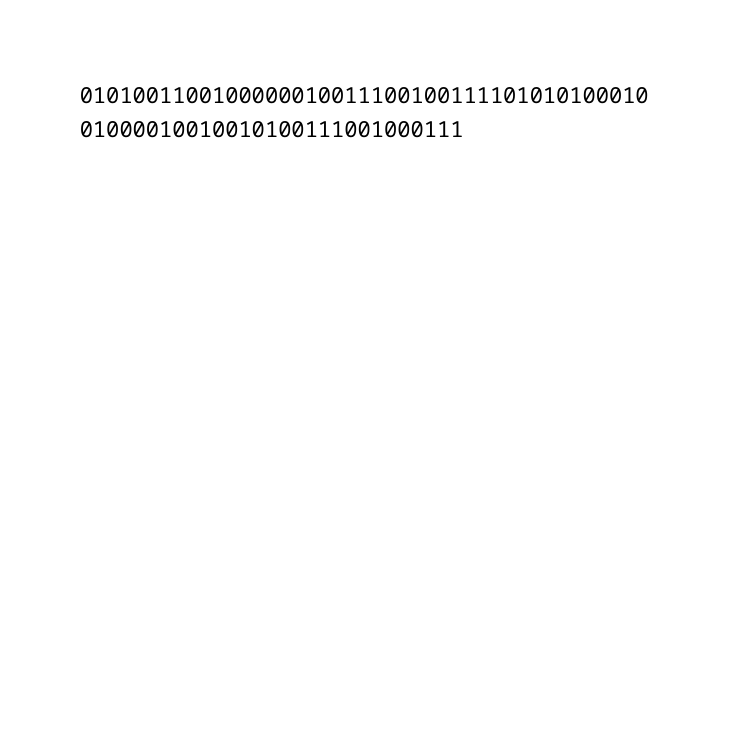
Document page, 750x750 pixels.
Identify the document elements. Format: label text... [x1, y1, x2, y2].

text 010100110010000001001110010011110101010001001000010010010100111001000111 [79, 79, 661, 144]
